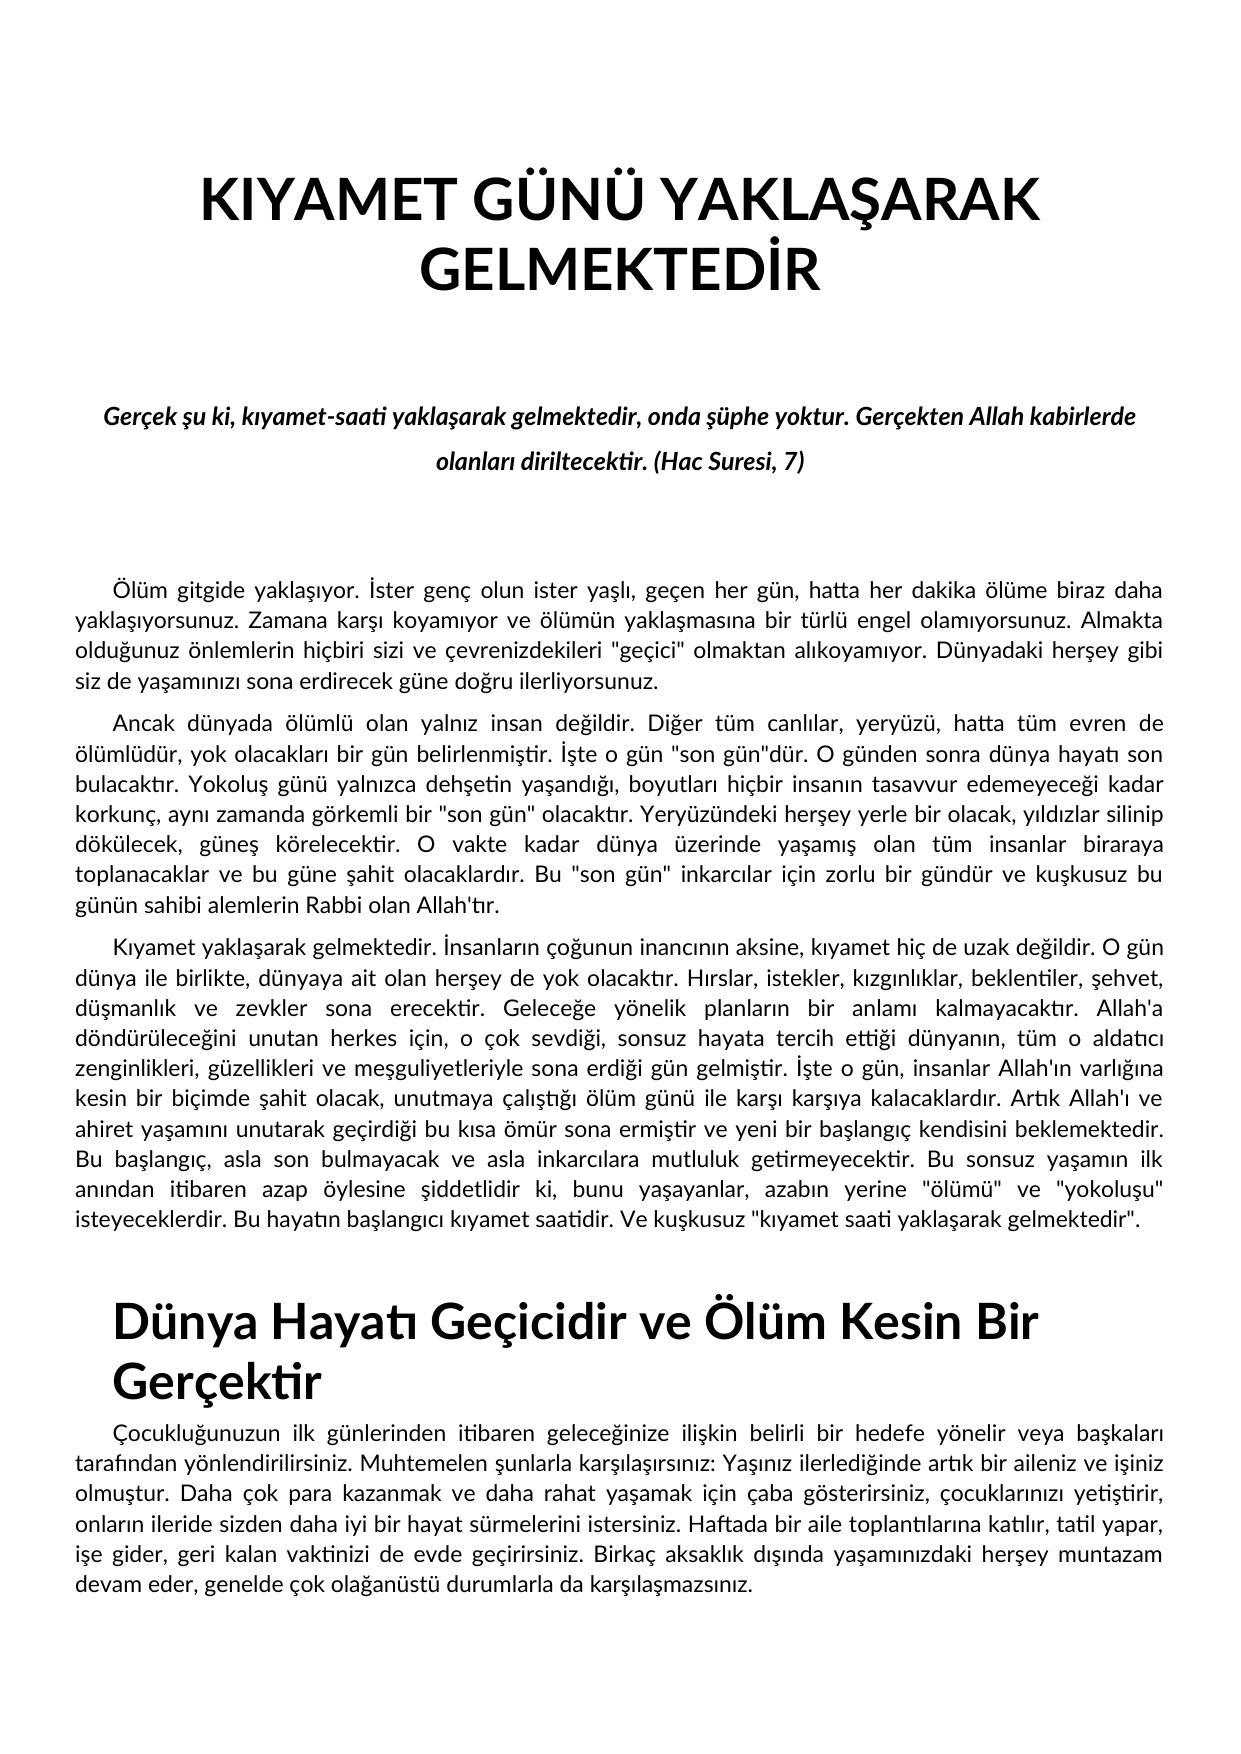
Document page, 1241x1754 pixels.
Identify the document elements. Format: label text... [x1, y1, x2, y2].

text Ölüm gitgide yaklaşıyor. İster genç olun ister yaşlı, geçen her gün, hatta her dakika ölüme biraz daha yaklaşıyorsunuz. Zamana karşı koyamıyor ve ölümün yaklaşmasına bir türlü engel olamıyorsunuz. Almakta olduğunuz önlemlerin hiçbiri sizi ve çevrenizdekileri "geçici" olmaktan alıkoyamıyor. Dünyadaki herşey gibi siz de yaşamınızı sona erdirecek güne doğru ilerliyorsunuz. [75, 576, 1165, 694]
subtitle KIYAMET GÜNÜ YAKLAŞARAK GELMEKTEDİR [75, 162, 1165, 302]
text Çocukluğunuzun ilk günlerinden itibaren geleceğinize ilişkin belirli bir hedefe yönelir veya başkaları tarafından yönlendirilirsiniz. Muhtemelen şunlarla karşılaşırsınız: Yaşınız ilerlediğinde artık bir aileniz ve işiniz olmuştur. Daha çok para kazanmak ve daha rahat yaşamak için çaba gösterirsiniz, çocuklarınızı yetiştirir, onların ileride sizden daha iyi bir hayat sürmelerini istersiniz. Haftada bir aile toplantılarına katılır, tatil yapar, işe gider, geri kalan vaktinizi de evde geçirirsiniz. Birkaç aksaklık dışında yaşamınızdaki herşey muntazam devam eder, genelde çok olağanüstü durumlarla da karşılaşmazsınız. [75, 1419, 1165, 1597]
subtitle Dünya Hayatı Geçicidir ve Ölüm Kesin Bir Gerçektir [112, 1290, 1165, 1410]
text Kıyamet yaklaşarak gelmektedir. İnsanların çoğunun inancının aksine, kıyamet hiç de uzak değildir. O gün dünya ile birlikte, dünyaya ait olan herşey de yok olacaktır. Hırslar, istekler, kızgınlıklar, beklentiler, şehvet, düşmanlık ve zevkler sona erecektir. Geleceğe yönelik planların bir anlamı kalmayacaktır. Allah'a döndürüleceğini unutan herkes için, o çok sevdiği, sonsuz hayata tercih ettiği dünyanın, tüm o aldatıcı zenginlikleri, güzellikleri ve meşguliyetleriyle sona erdiği gün gelmiştir. İşte o gün, insanlar Allah'ın varlığına kesin bir biçimde şahit olacak, unutmaya çalıştığı ölüm günü ile karşı karşıya kalacaklardır. Artık Allah'ı ve ahiret yaşamını unutarak geçirdiği bu kısa ömür sona ermiştir ve yeni bir başlangıç kendisini beklemektedir. Bu başlangıç, asla son bulmayacak ve asla inkarcılara mutluluk getirmeyecektir. Bu sonsuz yaşamın ilk anından itibaren azap öylesine şiddetlidir ki, bunu yaşayanlar, azabın yerine "ölümü" ve "yokoluşu" isteyeceklerdir. Bu hayatın başlangıcı kıyamet saatidir. Ve kuşkusuz "kıyamet saati yaklaşarak gelmektedir". [75, 933, 1165, 1232]
text Ancak dünyada ölümlü olan yalnız insan değildir. Diğer tüm canlılar, yeryüzü, hatta tüm evren de ölümlüdür, yok olacakları bir gün belirlenmiştir. İşte o gün "son gün"dür. O günden sonra dünya hayatı son bulacaktır. Yokoluş günü yalnızca dehşetin yaşandığı, boyutları hiçbir insanın tasavvur edemeyeceği kadar korkunç, aynı zamanda görkemli bir "son gün" olacaktır. Yeryüzündeki herşey yerle bir olacak, yıldızlar silinip dökülecek, güneş körelecektir. O vakte kadar dünya üzerinde yaşamış olan tüm insanlar biraraya toplanacaklar ve bu güne şahit olacaklardır. Bu "son gün" inkarcılar için zorlu bir gündür ve kuşkusuz bu günün sahibi alemlerin Rabbi olan Allah'tır. [75, 709, 1165, 918]
text Gerçek şu ki, kıyamet-saati yaklaşarak gelmektedir, onda şüphe yoktur. Gerçekten Allah kabirlerde olanları diriltecektir. (Hac Suresi, 7) [75, 400, 1165, 475]
